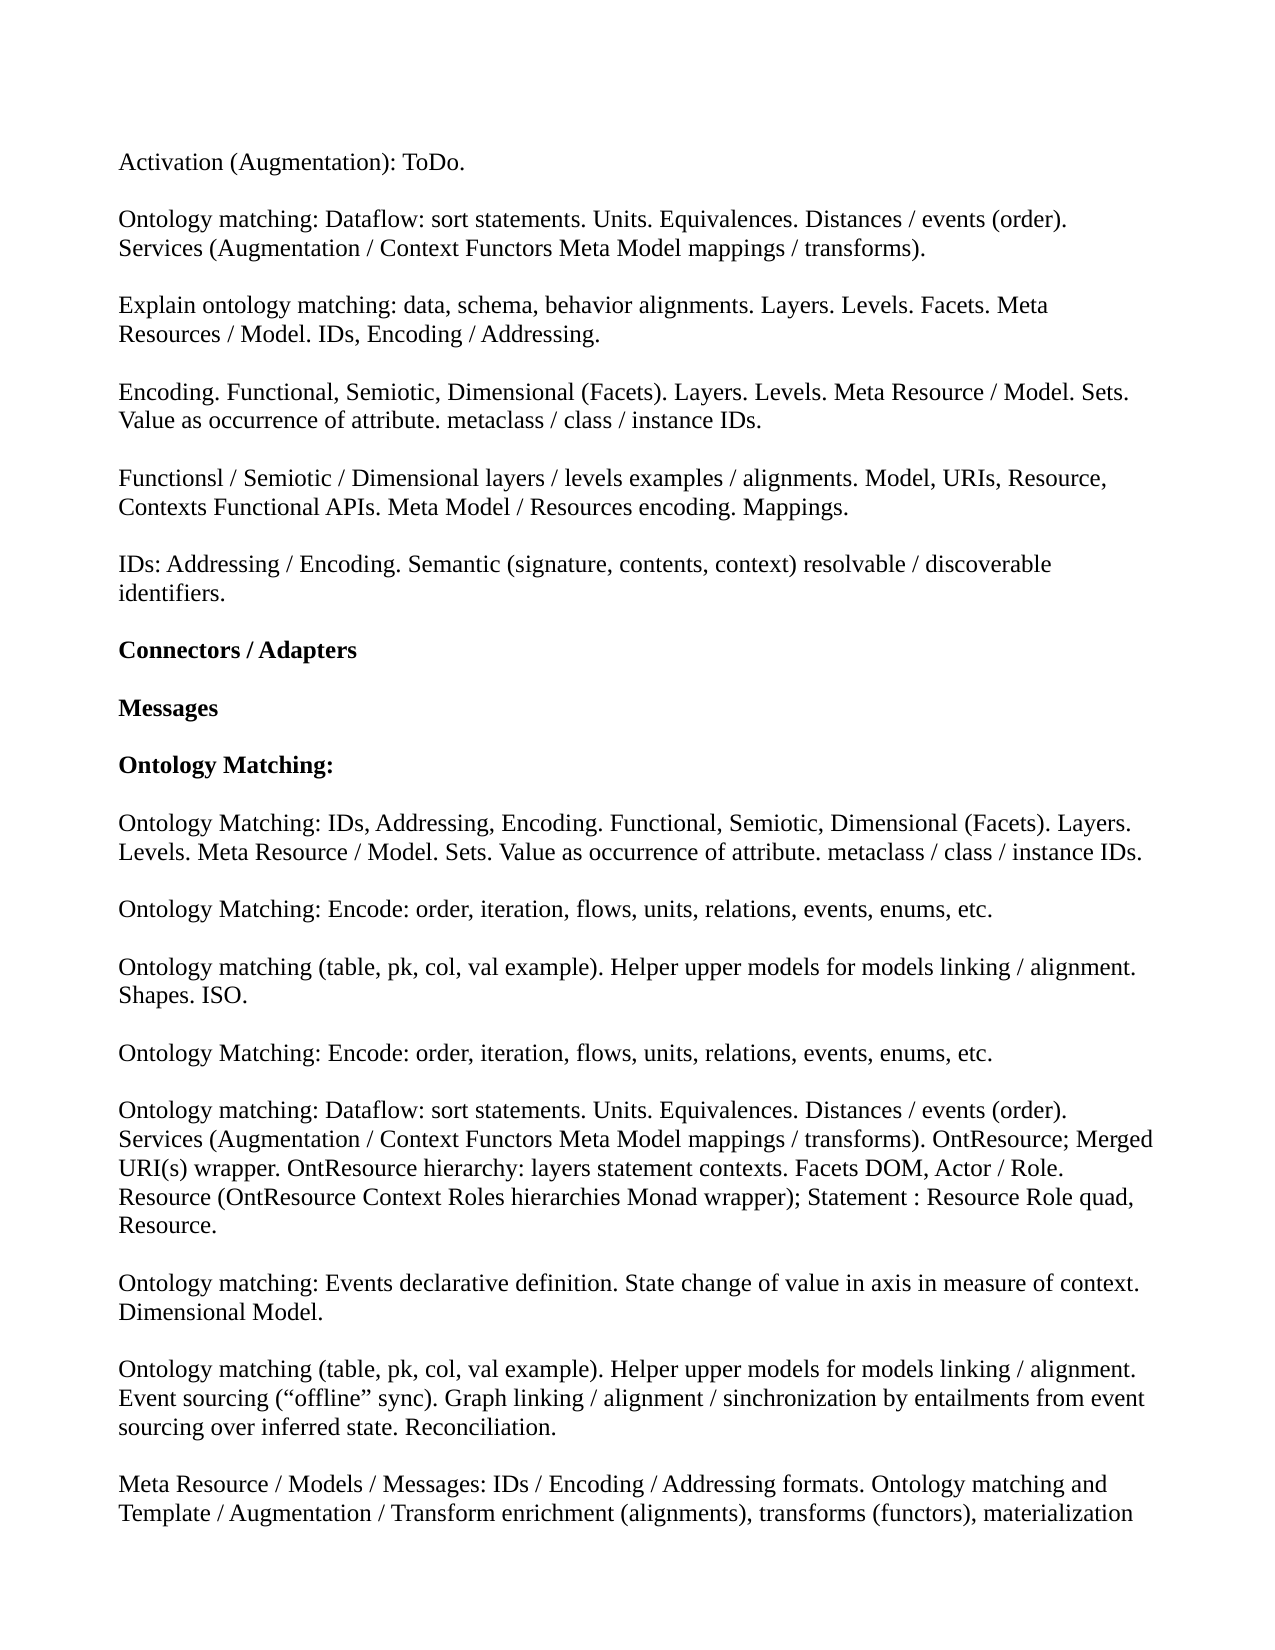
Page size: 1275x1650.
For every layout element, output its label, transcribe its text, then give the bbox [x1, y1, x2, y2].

text Ontology matching: Dataflow: sort statements. Units. Equivalences. Distances / events (order). Services (Augmentation / Context Functors Meta Model mappings / transforms). [118, 204, 1157, 262]
text Connectors / Adapters [118, 636, 1157, 664]
text Explain ontology matching: data, schema, behavior alignments. Layers. Levels. Facets. Meta Resources / Model. IDs, Encoding / Addressing. [118, 291, 1157, 348]
text Ontology Matching: Encode: order, iteration, flows, units, relations, events, enums, etc. [118, 1038, 1157, 1067]
text Ontology Matching: Encode: order, iteration, flows, units, relations, events, enums, etc. [118, 894, 1157, 923]
text Encoding. Functional, Semiotic, Dimensional (Facets). Layers. Levels. Meta Resource / Model. Sets. Value as occurrence of attribute. metaclass / class / instance IDs. [118, 377, 1157, 434]
text Ontology matching (table, pk, col, val example). Helper upper models for models linking / alignment. Shapes. ISO. [118, 952, 1157, 1009]
text Ontology matching (table, pk, col, val example). Helper upper models for models linking / alignment. Event sourcing (“offline” sync). Graph linking / alignment / sinchronization by entailments from event sourcing over inferred state. Reconciliation. [118, 1354, 1157, 1441]
text Ontology matching: Events declarative definition. State change of value in axis in measure of context. Dimensional Model. [118, 1268, 1157, 1326]
text Messages [118, 693, 1157, 722]
text Activation (Augmentation): ToDo. [118, 147, 1157, 176]
text IDs: Addressing / Encoding. Semantic (signature, contents, context) resolvable / discoverable identifiers. [118, 549, 1157, 607]
text Functionsl / Semiotic / Dimensional layers / levels examples / alignments. Model, URIs, Resource, Contexts Functional APIs. Meta Model / Resources encoding. Mappings. [118, 463, 1157, 521]
text Meta Resource / Models / Messages: IDs / Encoding / Addressing formats. Ontology matching and Template / Augmentation / Transform enrichment (alignments), transforms (functors), materialization [118, 1469, 1157, 1527]
text Ontology matching: Dataflow: sort statements. Units. Equivalences. Distances / events (order). Services (Augmentation / Context Functors Meta Model mappings / transforms). OntResource; Merged URI(s) wrapper. OntResource hierarchy: layers statement contexts. Facets DOM, Actor / Role. Resource (OntResource Context Roles hierarchies Monad wrapper); Statement : Resource Role quad, Resource. [118, 1096, 1157, 1239]
text Ontology Matching: [118, 751, 1157, 779]
text Ontology Matching: IDs, Addressing, Encoding. Functional, Semiotic, Dimensional (Facets). Layers. Levels. Meta Resource / Model. Sets. Value as occurrence of attribute. metaclass / class / instance IDs. [118, 808, 1157, 866]
